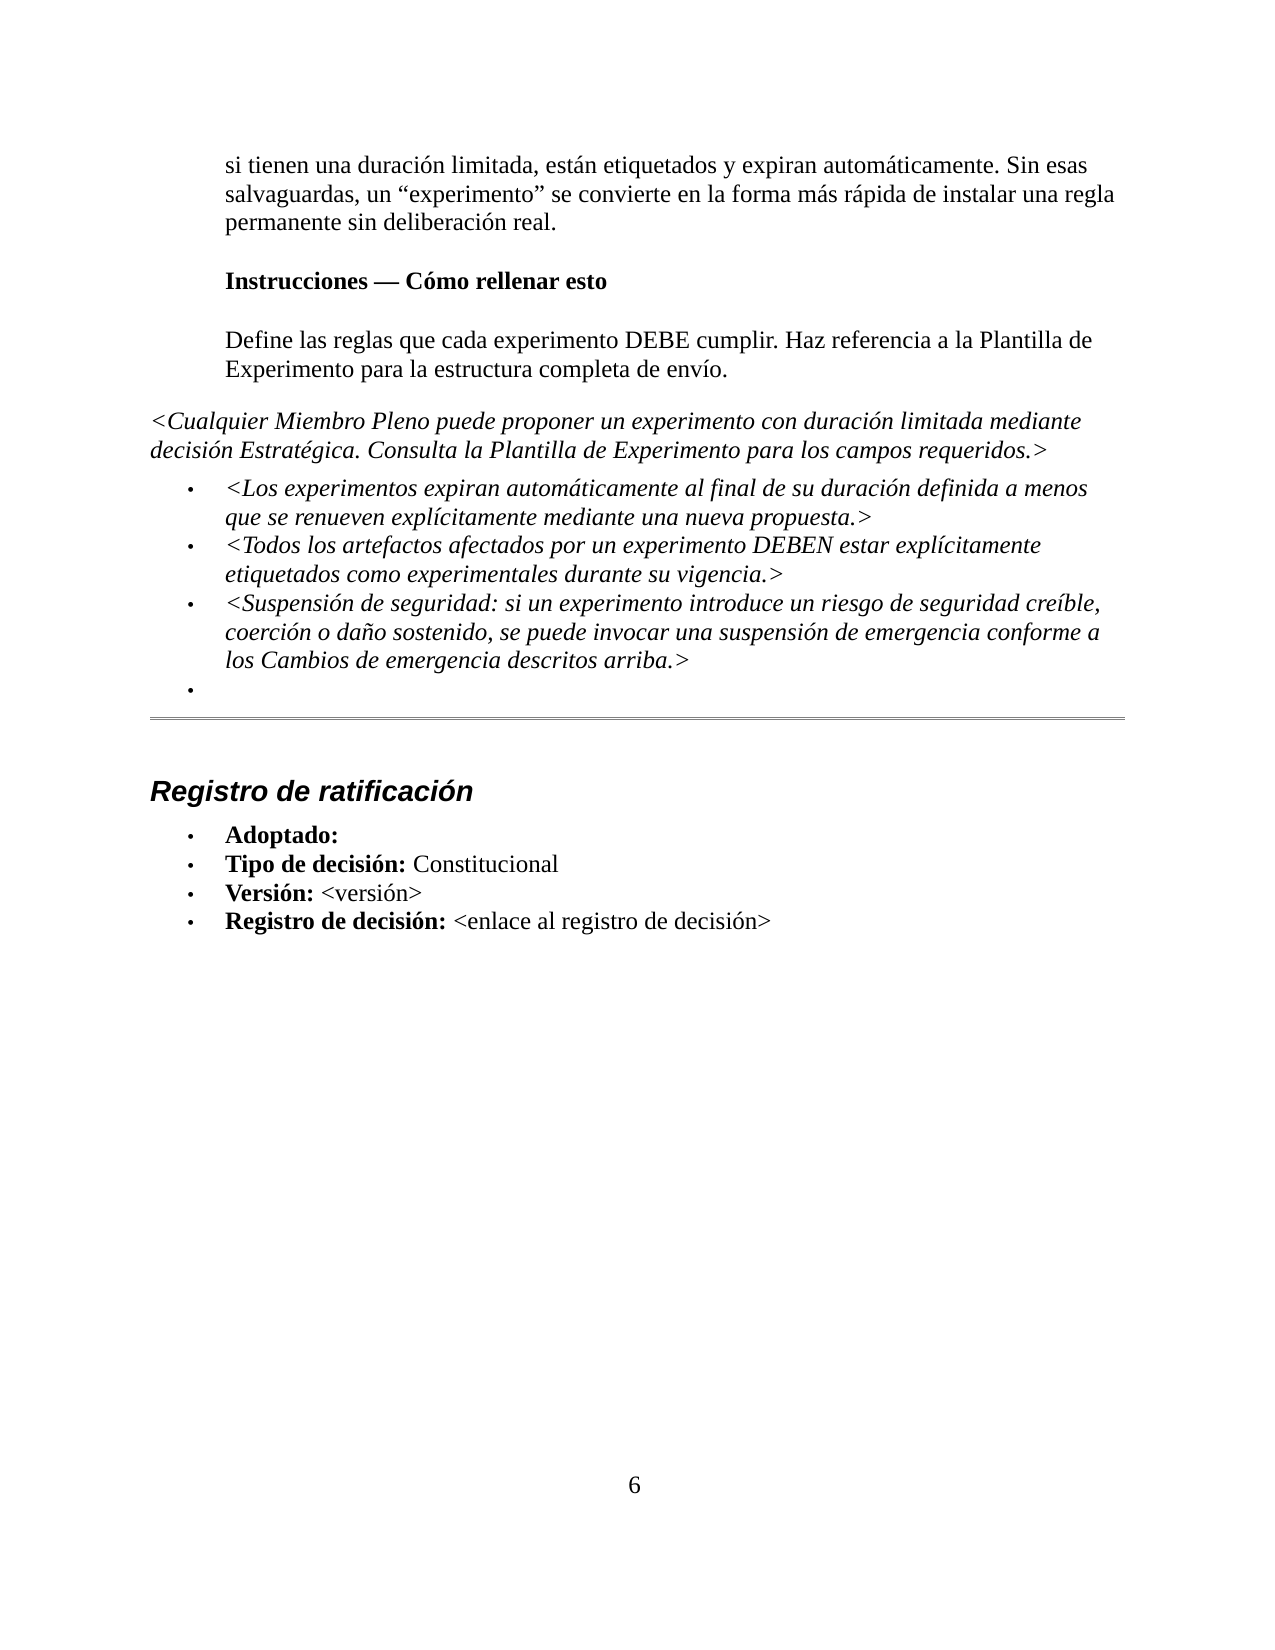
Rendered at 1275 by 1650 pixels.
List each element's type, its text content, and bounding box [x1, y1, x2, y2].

list Tipo de decisión: Constitucional [187, 849, 1125, 878]
text si tienen una duración limitada, están etiquetados y expiran automáticamente. Sin esas salvaguardas, un “experimento” se convierte en la forma más rápida de instalar una regla permanente sin deliberación real. [225, 150, 1125, 236]
list Adoptado: [187, 820, 1125, 849]
subtitle Registro de ratificación [150, 774, 1125, 808]
list <Los experimentos expiran automáticamente al final de su duración definida a menos que se renueven explícitamente mediante una nueva propuesta.> [187, 473, 1125, 530]
text Define las reglas que cada experimento DEBE cumplir. Haz referencia a la Plantilla de Experimento para la estructura completa de envío. [225, 325, 1125, 382]
list Versión: <versión> [187, 878, 1125, 906]
text <Cualquier Miembro Pleno puede proponer un experimento con duración limitada mediante decisión Estratégica. Consulta la Plantilla de Experimento para los campos requeridos.> [150, 406, 1125, 464]
list <Suspensión de seguridad: si un experimento introduce un riesgo de seguridad creíble, coerción o daño sostenido, se puede invocar una suspensión de emergencia conforme a los Cambios de emergencia descritos arriba.> [187, 588, 1125, 674]
list Registro de decisión: <enlace al registro de decisión> [187, 906, 1125, 935]
text Instrucciones — Cómo rellenar esto [225, 266, 1125, 295]
list <Todos los artefactos afectados por un experimento DEBEN estar explícitamente etiquetados como experimentales durante su vigencia.> [187, 530, 1125, 588]
